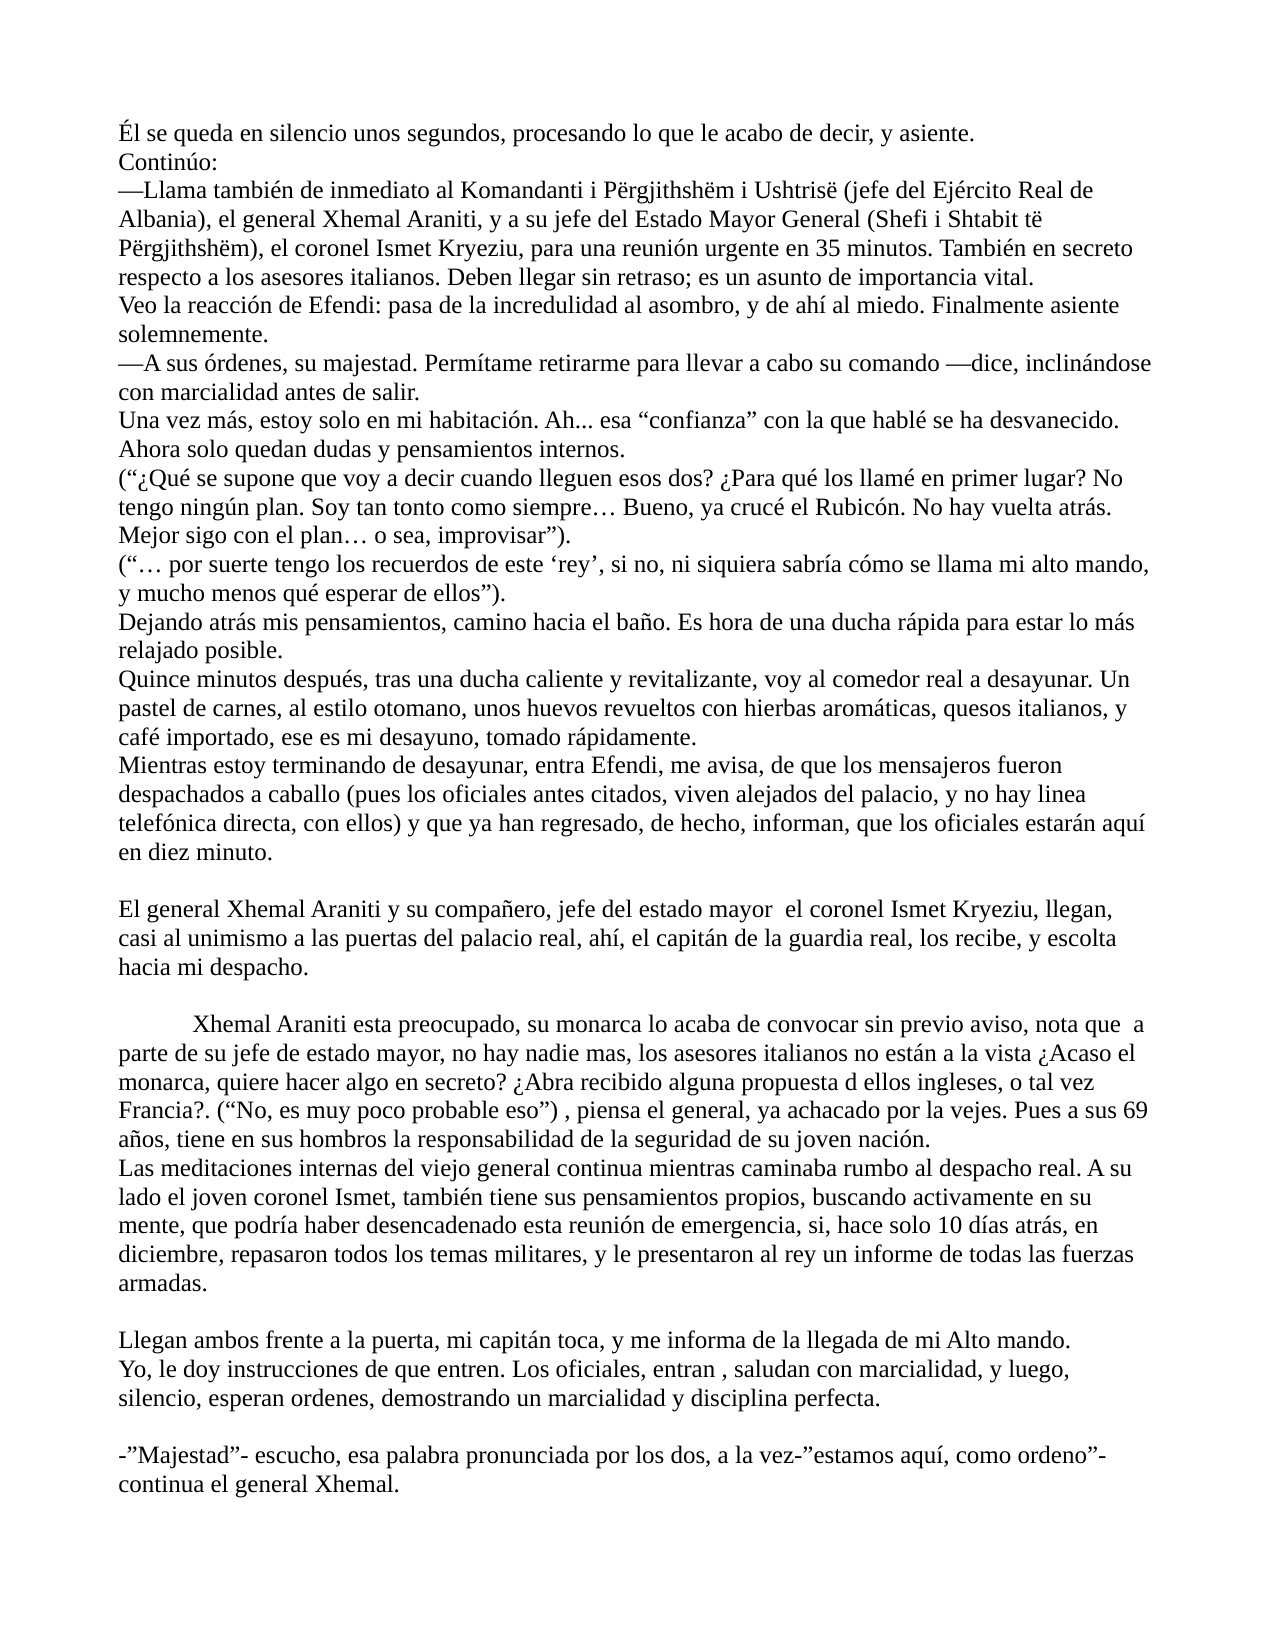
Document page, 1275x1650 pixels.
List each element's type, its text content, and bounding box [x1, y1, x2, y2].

text Continúo: [118, 147, 1157, 176]
text El general Xhemal Araniti y su compañero, jefe del estado mayor el coronel Ismet Kryeziu, llegan, casi al unimismo a las puertas del palacio real, ahí, el capitán de la guardia real, los recibe, y escolta hacia mi despacho. [118, 894, 1157, 981]
text —Llama también de inmediato al Komandanti i Përgjithshëm i Ushtrisë (jefe del Ejército Real de Albania), el general Xhemal Araniti, y a su jefe del Estado Mayor General (Shefi i Shtabit të Përgjithshëm), el coronel Ismet Kryeziu, para una reunión urgente en 35 minutos. También en secreto respecto a los asesores italianos. Deben llegar sin retraso; es un asunto de importancia vital. [118, 176, 1157, 291]
text Veo la reacción de Efendi: pasa de la incredulidad al asombro, y de ahí al miedo. Finalmente asiente solemnemente. [118, 291, 1157, 348]
text -”Majestad”- escucho, esa palabra pronunciada por los dos, a la vez-”estamos aquí, como ordeno”-continua el general Xhemal. [118, 1441, 1157, 1498]
text Llegan ambos frente a la puerta, mi capitán toca, y me informa de la llegada de mi Alto mando. [118, 1326, 1157, 1354]
text Xhemal Araniti esta preocupado, su monarca lo acaba de convocar sin previo aviso, nota que a parte de su jefe de estado mayor, no hay nadie mas, los asesores italianos no están a la vista ¿Acaso el monarca, quiere hacer algo en secreto? ¿Abra recibido alguna propuesta d ellos ingleses, o tal vez Francia?. (“No, es muy poco probable eso”) , piensa el general, ya achacado por la vejes. Pues a sus 69 años, tiene en sus hombros la responsabilidad de la seguridad de su joven nación. [118, 1009, 1157, 1153]
text Yo, le doy instrucciones de que entren. Los oficiales, entran , saludan con marcialidad, y luego, silencio, esperan ordenes, demostrando un marcialidad y disciplina perfecta. [118, 1354, 1157, 1412]
text Una vez más, estoy solo en mi habitación. Ah... esa “confianza” con la que hablé se ha desvanecido. Ahora solo quedan dudas y pensamientos internos. [118, 406, 1157, 463]
text Quince minutos después, tras una ducha caliente y revitalizante, voy al comedor real a desayunar. Un pastel de carnes, al estilo otomano, unos huevos revueltos con hierbas aromáticas, quesos italianos, y café importado, ese es mi desayuno, tomado rápidamente. [118, 664, 1157, 751]
text Mientras estoy terminando de desayunar, entra Efendi, me avisa, de que los mensajeros fueron despachados a caballo (pues los oficiales antes citados, viven alejados del palacio, y no hay linea telefónica directa, con ellos) y que ya han regresado, de hecho, informan, que los oficiales estarán aquí en diez minuto. [118, 751, 1157, 866]
text (“¿Qué se supone que voy a decir cuando lleguen esos dos? ¿Para qué los llamé en primer lugar? No tengo ningún plan. Soy tan tonto como siempre… Bueno, ya crucé el Rubicón. No hay vuelta atrás. Mejor sigo con el plan… o sea, improvisar”). [118, 463, 1157, 549]
text Dejando atrás mis pensamientos, camino hacia el baño. Es hora de una ducha rápida para estar lo más relajado posible. [118, 607, 1157, 664]
text Él se queda en silencio unos segundos, procesando lo que le acabo de decir, y asiente. [118, 118, 1157, 147]
text (“… por suerte tengo los recuerdos de este ‘rey’, si no, ni siquiera sabría cómo se llama mi alto mando, y mucho menos qué esperar de ellos”). [118, 549, 1157, 607]
text Las meditaciones internas del viejo general continua mientras caminaba rumbo al despacho real. A su lado el joven coronel Ismet, también tiene sus pensamientos propios, buscando activamente en su mente, que podría haber desencadenado esta reunión de emergencia, si, hace solo 10 días atrás, en diciembre, repasaron todos los temas militares, y le presentaron al rey un informe de todas las fuerzas armadas. [118, 1153, 1157, 1297]
text —A sus órdenes, su majestad. Permítame retirarme para llevar a cabo su comando —dice, inclinándose con marcialidad antes de salir. [118, 348, 1157, 406]
